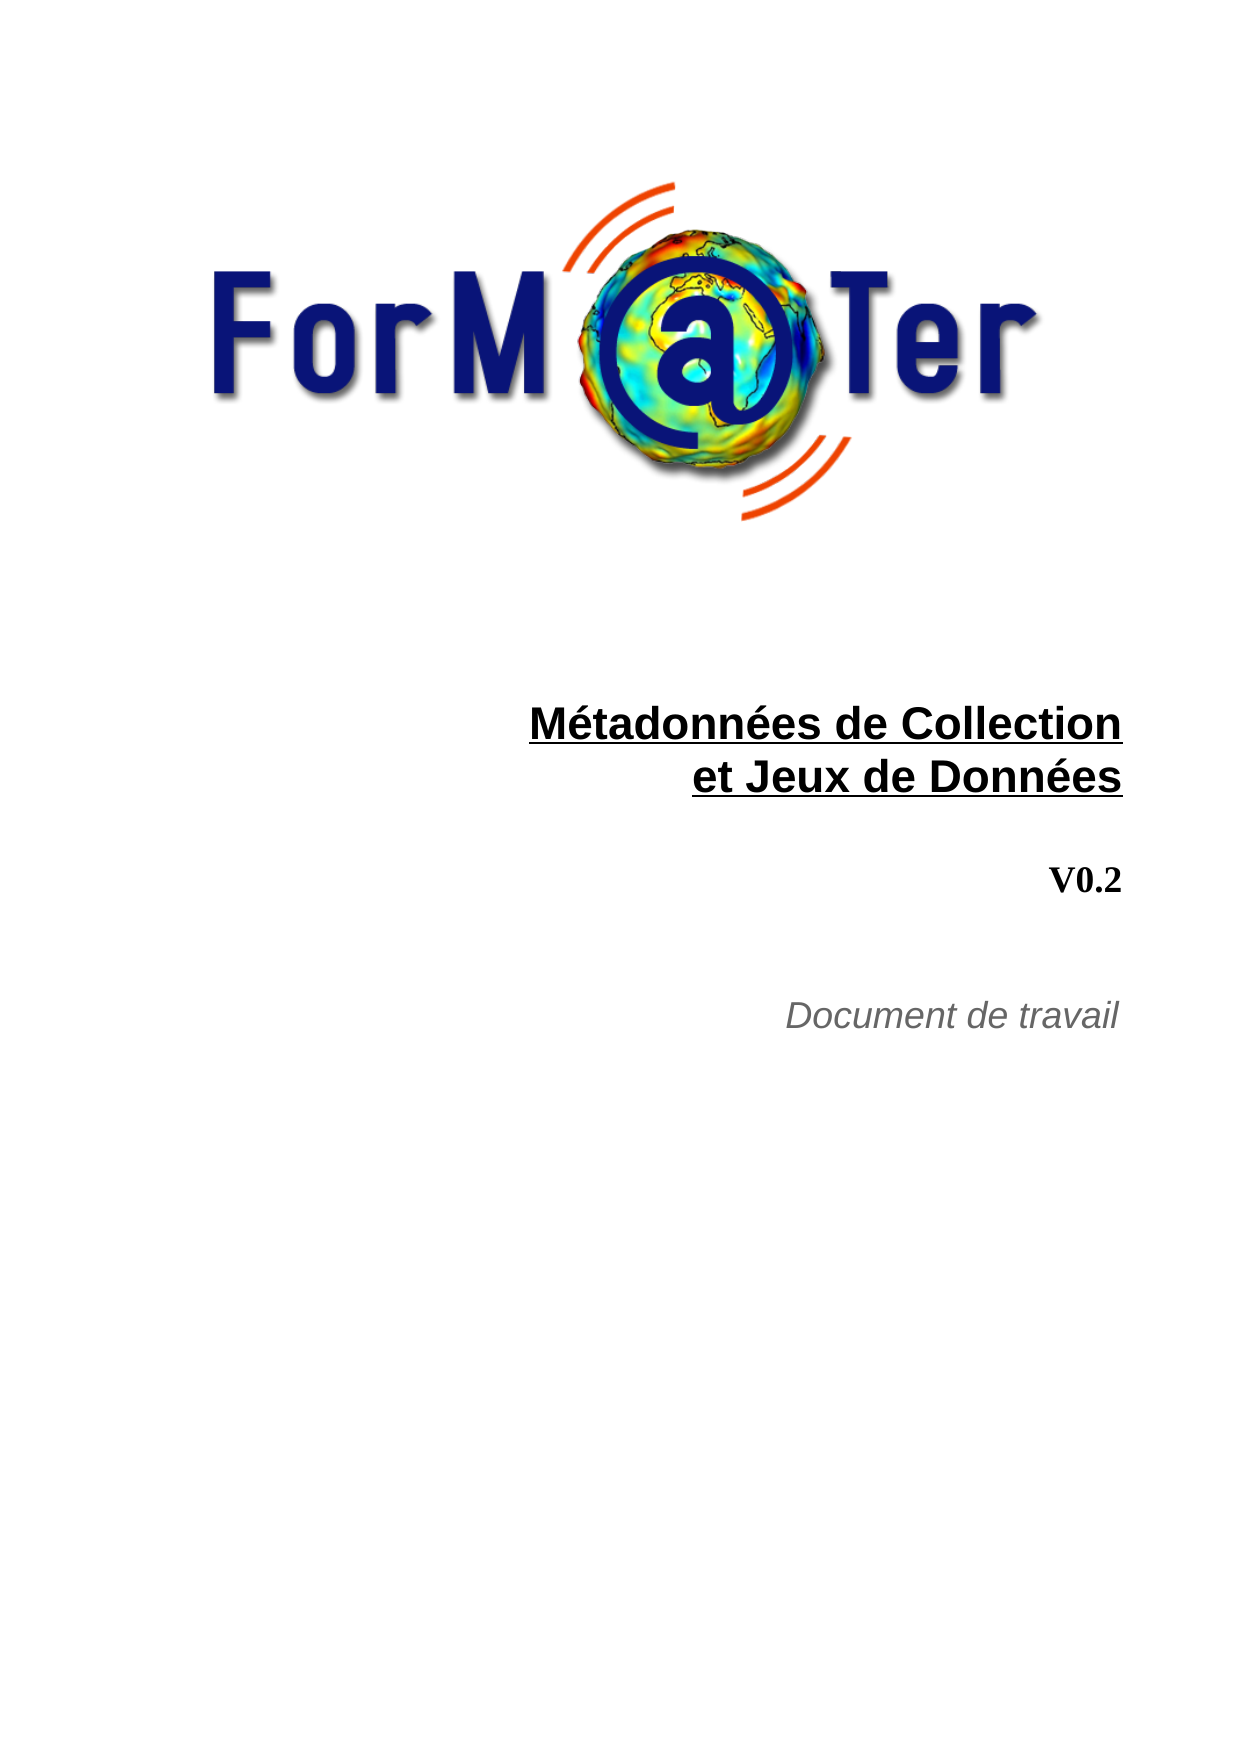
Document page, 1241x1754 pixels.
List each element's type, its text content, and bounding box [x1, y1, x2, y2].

subtitle Document de travail [118, 993, 1122, 1036]
picture [118, 176, 1123, 528]
title Métadonnées de Collection et Jeux de Données [484, 696, 1122, 802]
text V0.2 [608, 857, 1122, 901]
